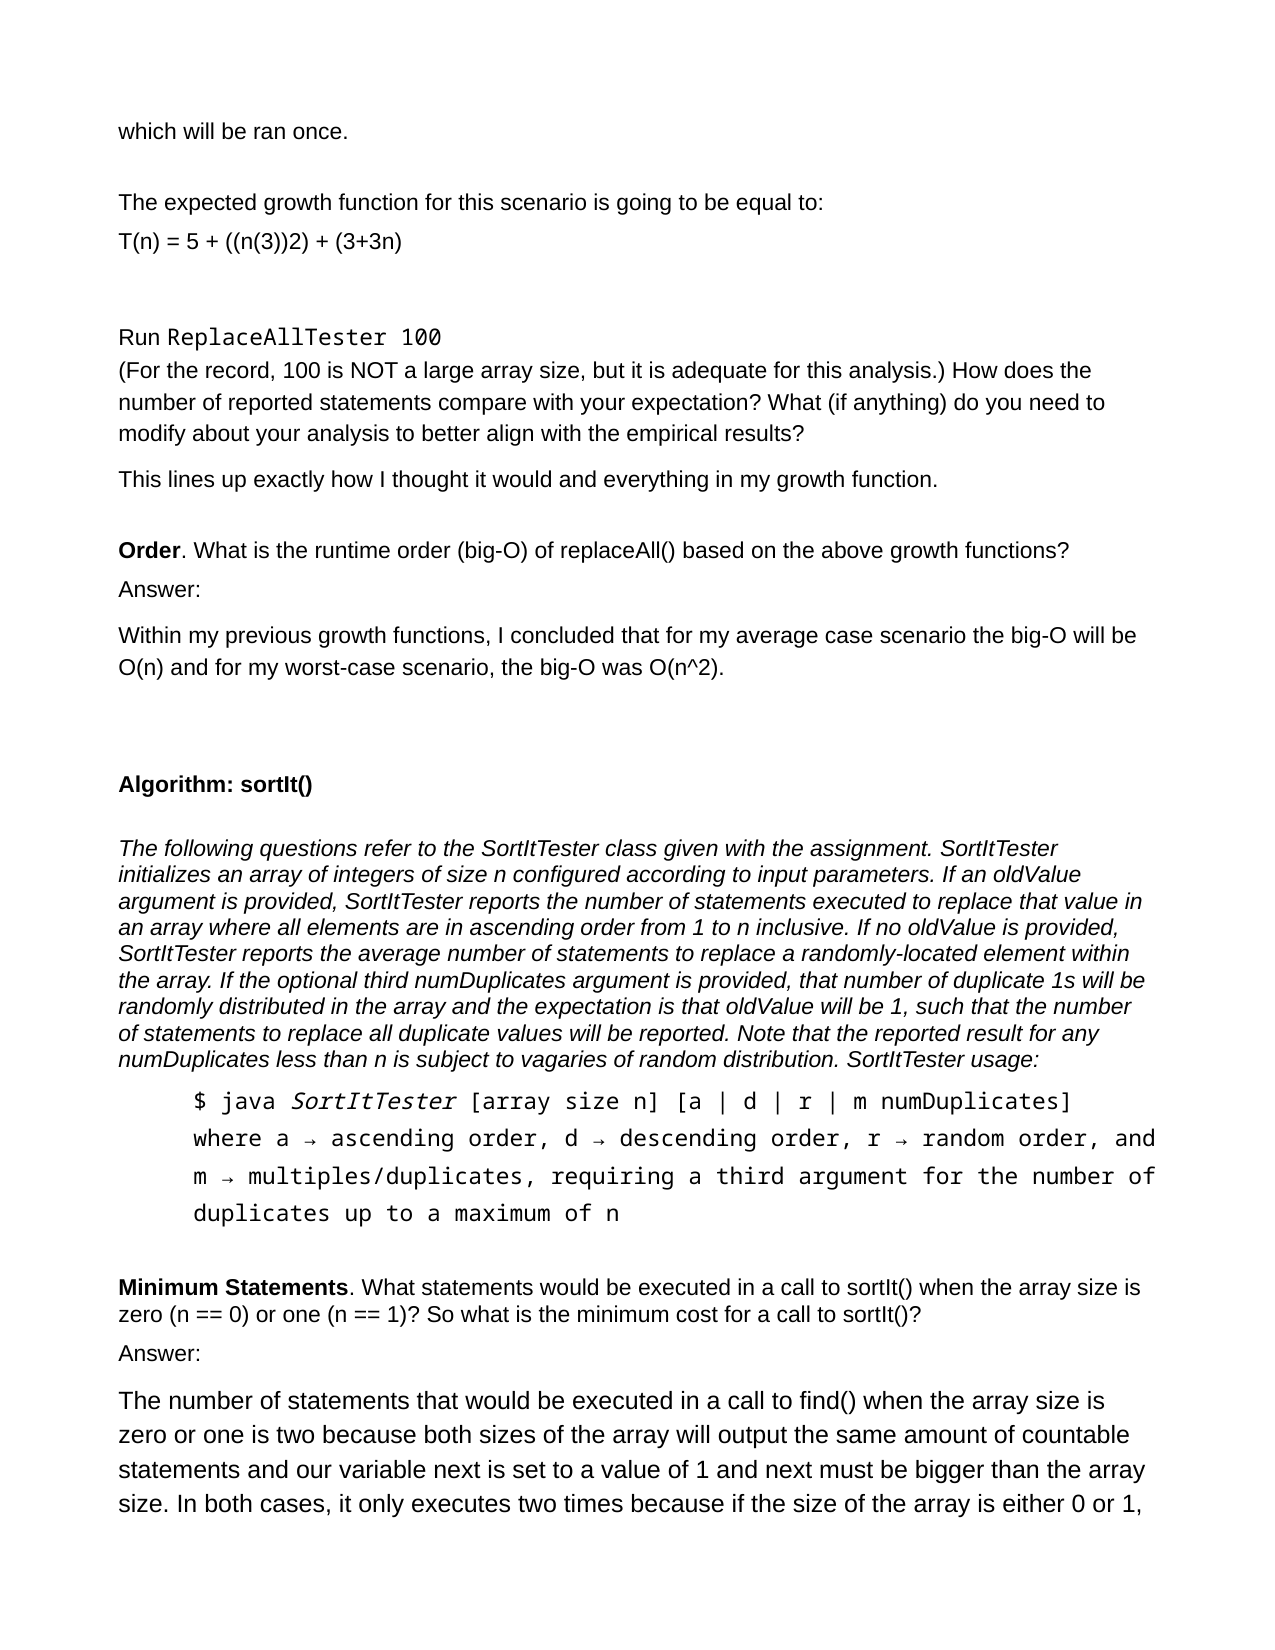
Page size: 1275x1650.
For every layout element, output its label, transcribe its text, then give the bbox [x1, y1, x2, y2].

subtitle The expected growth function for this scenario is going to be equal to: [118, 189, 1157, 216]
text T(n) = 5 + ((n(3))2) + (3+3n) [118, 228, 1157, 254]
subtitle Minimum Statements. What statements would be executed in a call to sortIt() when the array size is zero (n == 0) or one (n == 1)? So what is the minimum cost for a call to sortIt()? [118, 1274, 1157, 1327]
text Answer: [118, 1339, 1157, 1366]
text The number of statements that would be executed in a call to find() when the array size is zero or one is two because both sizes of the array will output the same amount of countable statements and our variable next is set to a value of 1 and next must be bigger than the array size. In both cases, it only executes two times because if the size of the array is either 0 or 1, [118, 1386, 1157, 1518]
text Within my previous growth functions, I concluded that for my average case scenario the big-O will be O(n) and for my worst-case scenario, the big-O was O(n^2). [118, 622, 1157, 680]
text which will be ran once. [118, 118, 1157, 144]
text Answer: [118, 576, 1157, 602]
subtitle Order. What is the runtime order (big-O) of replaceAll() based on the above growth functions? [118, 537, 1157, 564]
text This lines up exactly how I thought it would and everything in my growth function. [118, 466, 1157, 492]
subtitle Algorithm: sortIt() [118, 771, 1157, 797]
text $ java SortItTester [array size n] [a | d | r | m numDuplicates] where a → ascending order, d → descending order, r → random order, and m → multiples/duplicates, requiring a third argument for the number of duplicates up to a maximum of n [193, 1085, 1157, 1228]
text Run ReplaceAllTester 100 (For the record, 100 is NOT a large array size, but it is adequate for this analysis.) How does the number of reported statements compare with your expectation? What (if anything) do you need to modify about your analysis to better align with the empirical results? [118, 320, 1157, 446]
subtitle The following questions refer to the SortItTester class given with the assignment. SortItTester initializes an array of integers of size n configured according to input parameters. If an oldValue argument is provided, SortItTester reports the number of statements executed to replace that value in an array where all elements are in ascending order from 1 to n inclusive. If no oldValue is provided, SortItTester reports the average number of statements to replace a randomly-located element within the array. If the optional third numDuplicates argument is provided, that number of duplicate 1s will be randomly distributed in the array and the expectation is that oldValue will be 1, such that the number of statements to replace all duplicate values will be reported. Note that the reported result for any numDuplicates less than n is subject to vagaries of random distribution. SortItTester usage: [118, 835, 1157, 1072]
